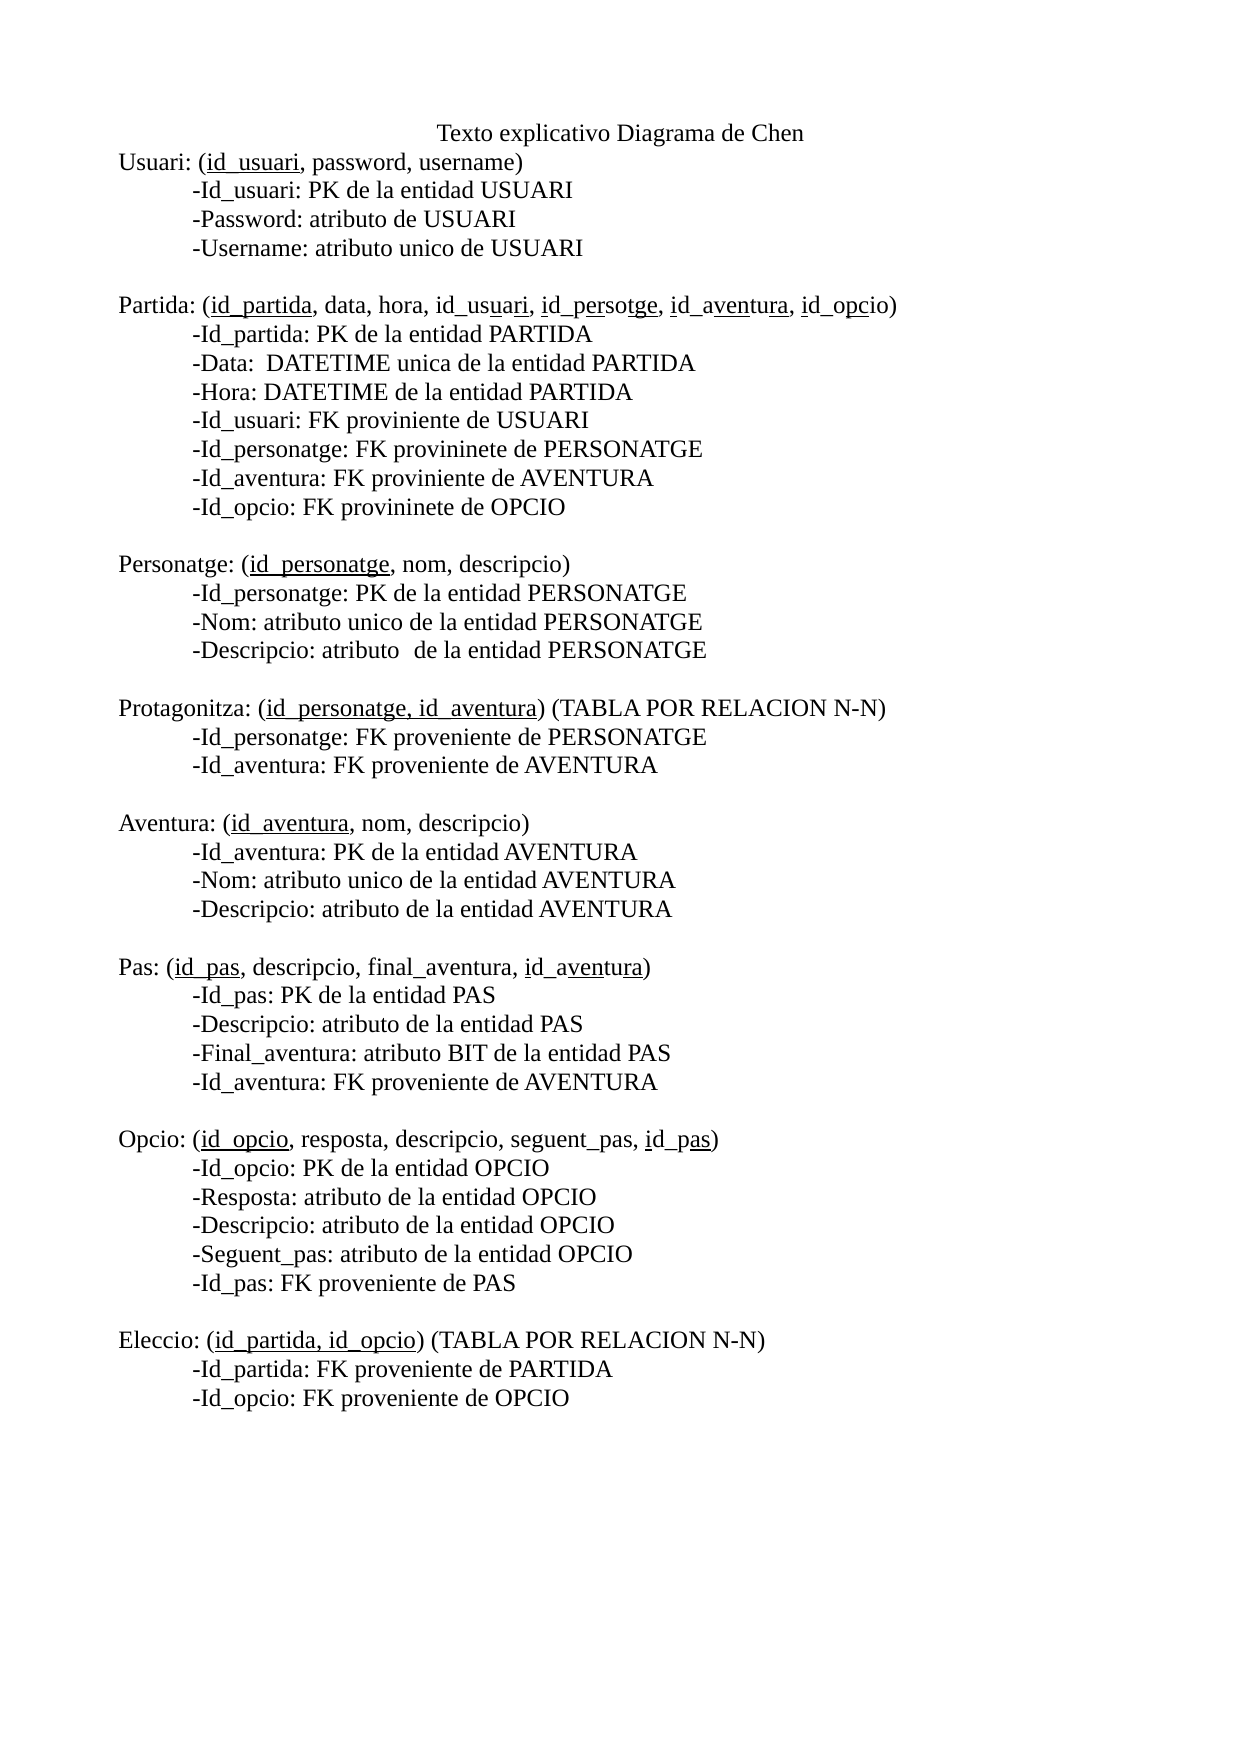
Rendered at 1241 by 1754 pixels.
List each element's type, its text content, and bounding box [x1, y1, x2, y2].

text -Final_aventura: atributo BIT de la entidad PAS [118, 1038, 1122, 1067]
text -Id_usuari: PK de la entidad USUARI [118, 176, 1122, 204]
text -Username: atributo unico de USUARI [118, 233, 1122, 262]
text Pas: (id_pas, descripcio, final_aventura, id_aventura) [118, 952, 1122, 981]
text Aventura: (id_aventura, nom, descripcio) [118, 808, 1122, 837]
text -Id_usuari: FK proviniente de USUARI [118, 406, 1122, 434]
text -Id_opcio: PK de la entidad OPCIO [118, 1153, 1122, 1182]
text -Id_pas: FK proveniente de PAS [118, 1268, 1122, 1297]
text -Descripcio: atributo de la entidad AVENTURA [118, 894, 1122, 923]
text Personatge: (id_personatge, nom, descripcio) [118, 549, 1122, 578]
text -Data: DATETIME unica de la entidad PARTIDA [118, 348, 1122, 377]
text -Id_opcio: FK provininete de OPCIO [118, 492, 1122, 521]
text -Id_opcio: FK proveniente de OPCIO [118, 1383, 1122, 1412]
text -Descripcio: atributo de la entidad PERSONATGE [118, 636, 1122, 664]
text -Id_pas: PK de la entidad PAS [118, 981, 1122, 1009]
text Texto explicativo Diagrama de Chen [118, 118, 1122, 147]
text Usuari: (id_usuari, password, username) [118, 147, 1122, 176]
text -Id_aventura: PK de la entidad AVENTURA [118, 837, 1122, 866]
text -Resposta: atributo de la entidad OPCIO [118, 1182, 1122, 1211]
text Opcio: (id_opcio, resposta, descripcio, seguent_pas, id_pas) [118, 1124, 1122, 1153]
text -Id_partida: FK proveniente de PARTIDA [118, 1354, 1122, 1383]
text -Id_partida: PK de la entidad PARTIDA [118, 319, 1122, 348]
text Protagonitza: (id_personatge, id_aventura) (TABLA POR RELACION N-N) [118, 693, 1122, 722]
text -Descripcio: atributo de la entidad PAS [118, 1009, 1122, 1038]
text -Hora: DATETIME de la entidad PARTIDA [118, 377, 1122, 406]
text -Nom: atributo unico de la entidad AVENTURA [118, 866, 1122, 894]
text -Id_aventura: FK proveniente de AVENTURA [118, 751, 1122, 779]
text -Id_aventura: FK proveniente de AVENTURA [118, 1067, 1122, 1096]
text -Password: atributo de USUARI [118, 204, 1122, 233]
text -Nom: atributo unico de la entidad PERSONATGE [118, 607, 1122, 636]
text -Id_aventura: FK proviniente de AVENTURA [118, 463, 1122, 492]
text -Seguent_pas: atributo de la entidad OPCIO [118, 1239, 1122, 1268]
text -Id_personatge: FK provininete de PERSONATGE [118, 434, 1122, 463]
text -Id_personatge: PK de la entidad PERSONATGE [118, 578, 1122, 607]
text Eleccio: (id_partida, id_opcio) (TABLA POR RELACION N-N) [118, 1326, 1122, 1354]
text -Id_personatge: FK proveniente de PERSONATGE [118, 722, 1122, 751]
text -Descripcio: atributo de la entidad OPCIO [118, 1211, 1122, 1239]
text Partida: (id_partida, data, hora, id_usuari, id_persotge, id_aventura, id_opcio) [118, 291, 1122, 319]
